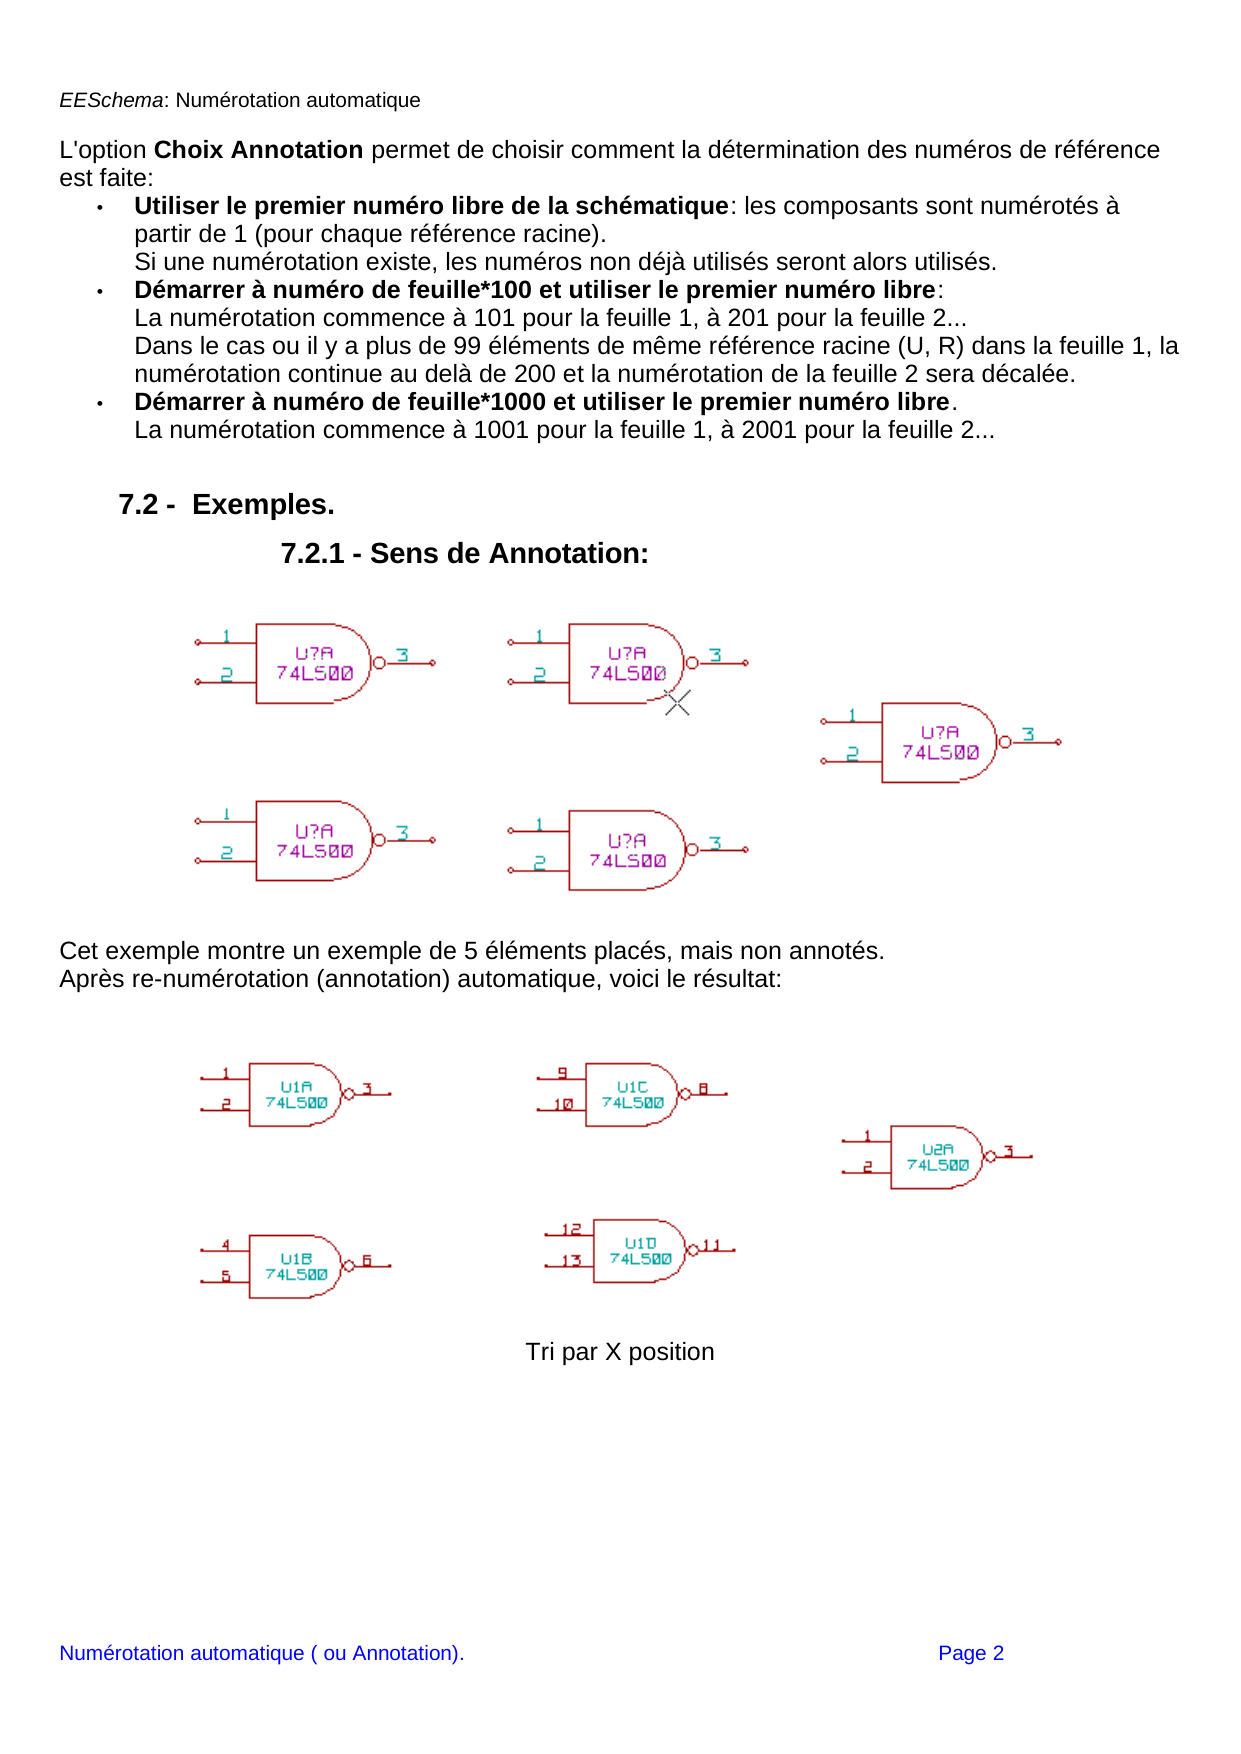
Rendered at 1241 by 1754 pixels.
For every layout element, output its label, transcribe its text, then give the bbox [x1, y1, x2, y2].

list Utiliser le premier numéro libre de la schématique: les composants sont numérotés à partir de 1 (pour chaque référence racine). Si une numérotation existe, les numéros non déjà utilisés seront alors utilisés. [97, 192, 1181, 276]
subtitle Sens de Annotation: [207, 537, 1181, 569]
picture [185, 1021, 1055, 1310]
list Démarrer à numéro de feuille*1000 et utiliser le premier numéro libre. La numérotation commence à 1001 pour la feuille 1, à 2001 pour la feuille 2... [97, 388, 1181, 444]
subtitle Exemples. [118, 488, 1181, 521]
list Démarrer à numéro de feuille*100 et utiliser le premier numéro libre: La numérotation commence à 101 pour la feuille 1, à 201 pour la feuille 2... Dans le cas ou il y a plus de 99 éléments de même référence racine (U, R) dans la feuille 1, la numérotation continue au delà de 200 et la numérotation de la feuille 2 sera décalée. [97, 276, 1181, 388]
text L'option Choix Annotation permet de choisir comment la détermination des numéros de référence est faite: [59, 136, 1181, 192]
text Cet exemple montre un exemple de 5 éléments placés, mais non annotés. [59, 937, 1181, 965]
text Tri par X position [59, 1338, 1181, 1366]
text Après re-numérotation (annotation) automatique, voici le résultat: [59, 965, 1181, 993]
